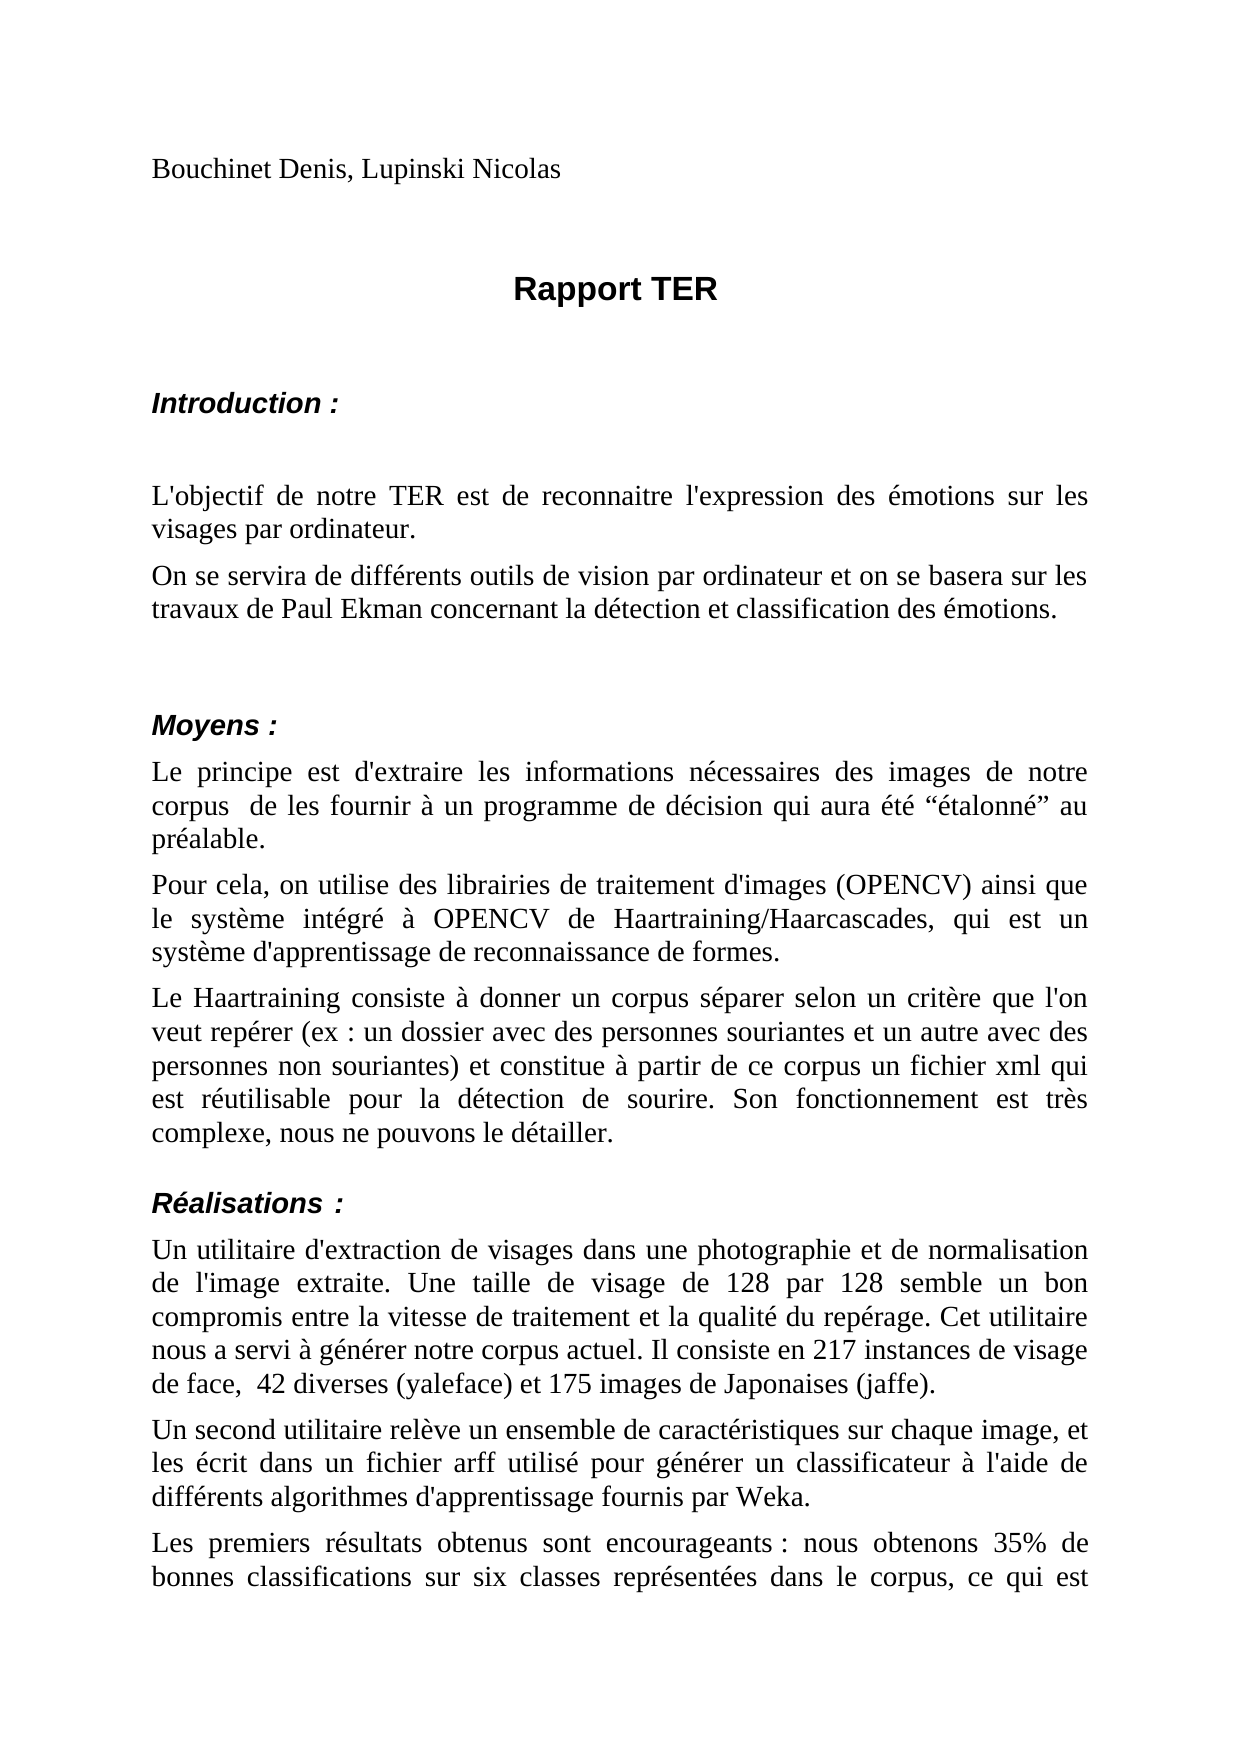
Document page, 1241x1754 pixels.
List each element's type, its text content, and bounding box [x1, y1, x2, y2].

subtitle Moyens : [151, 708, 1089, 742]
subtitle Réalisations : [151, 1186, 1089, 1219]
subtitle Introduction : [151, 386, 1089, 419]
text Pour cela, on utilise des librairies de traitement d'images (OPENCV) ainsi que le système intégré à OPENCV de Haartraining/Haarcascades, qui est un système d'apprentissage de reconnaissance de formes. [151, 867, 1089, 968]
text Un utilitaire d'extraction de visages dans une photographie et de normalisation de l'image extraite. Une taille de visage de 128 par 128 semble un bon compromis entre la vitesse de traitement et la qualité du repérage. Cet utilitaire nous a servi à générer notre corpus actuel. Il consiste en 217 instances de visage de face, 42 diverses (yaleface) et 175 images de Japonaises (jaffe). [151, 1232, 1089, 1399]
subtitle Rapport TER [151, 268, 1089, 307]
text Un second utilitaire relève un ensemble de caractéristiques sur chaque image, et les écrit dans un fichier arff utilisé pour générer un classificateur à l'aide de différents algorithmes d'apprentissage fournis par Weka. [151, 1412, 1089, 1513]
text Les premiers résultats obtenus sont encourageants : nous obtenons 35% de bonnes classifications sur six classes représentées dans le corpus, ce qui est [151, 1525, 1089, 1592]
text Bouchinet Denis, Lupinski Nicolas [151, 151, 1089, 185]
text On se servira de différents outils de vision par ordinateur et on se basera sur les travaux de Paul Ekman concernant la détection et classification des émotions. [151, 558, 1089, 625]
text Le Haartraining consiste à donner un corpus séparer selon un critère que l'on veut repérer (ex : un dossier avec des personnes souriantes et un autre avec des personnes non souriantes) et constitue à partir de ce corpus un fichier xml qui est réutilisable pour la détection de sourire. Son fonctionnement est très complexe, nous ne pouvons le détailler. [151, 981, 1089, 1148]
text L'objectif de notre TER est de reconnaitre l'expression des émotions sur les visages par ordinateur. [151, 478, 1089, 545]
text Le principe est d'extraire les informations nécessaires des images de notre corpus de les fournir à un programme de décision qui aura été “étalonné” au préalable. [151, 754, 1089, 855]
